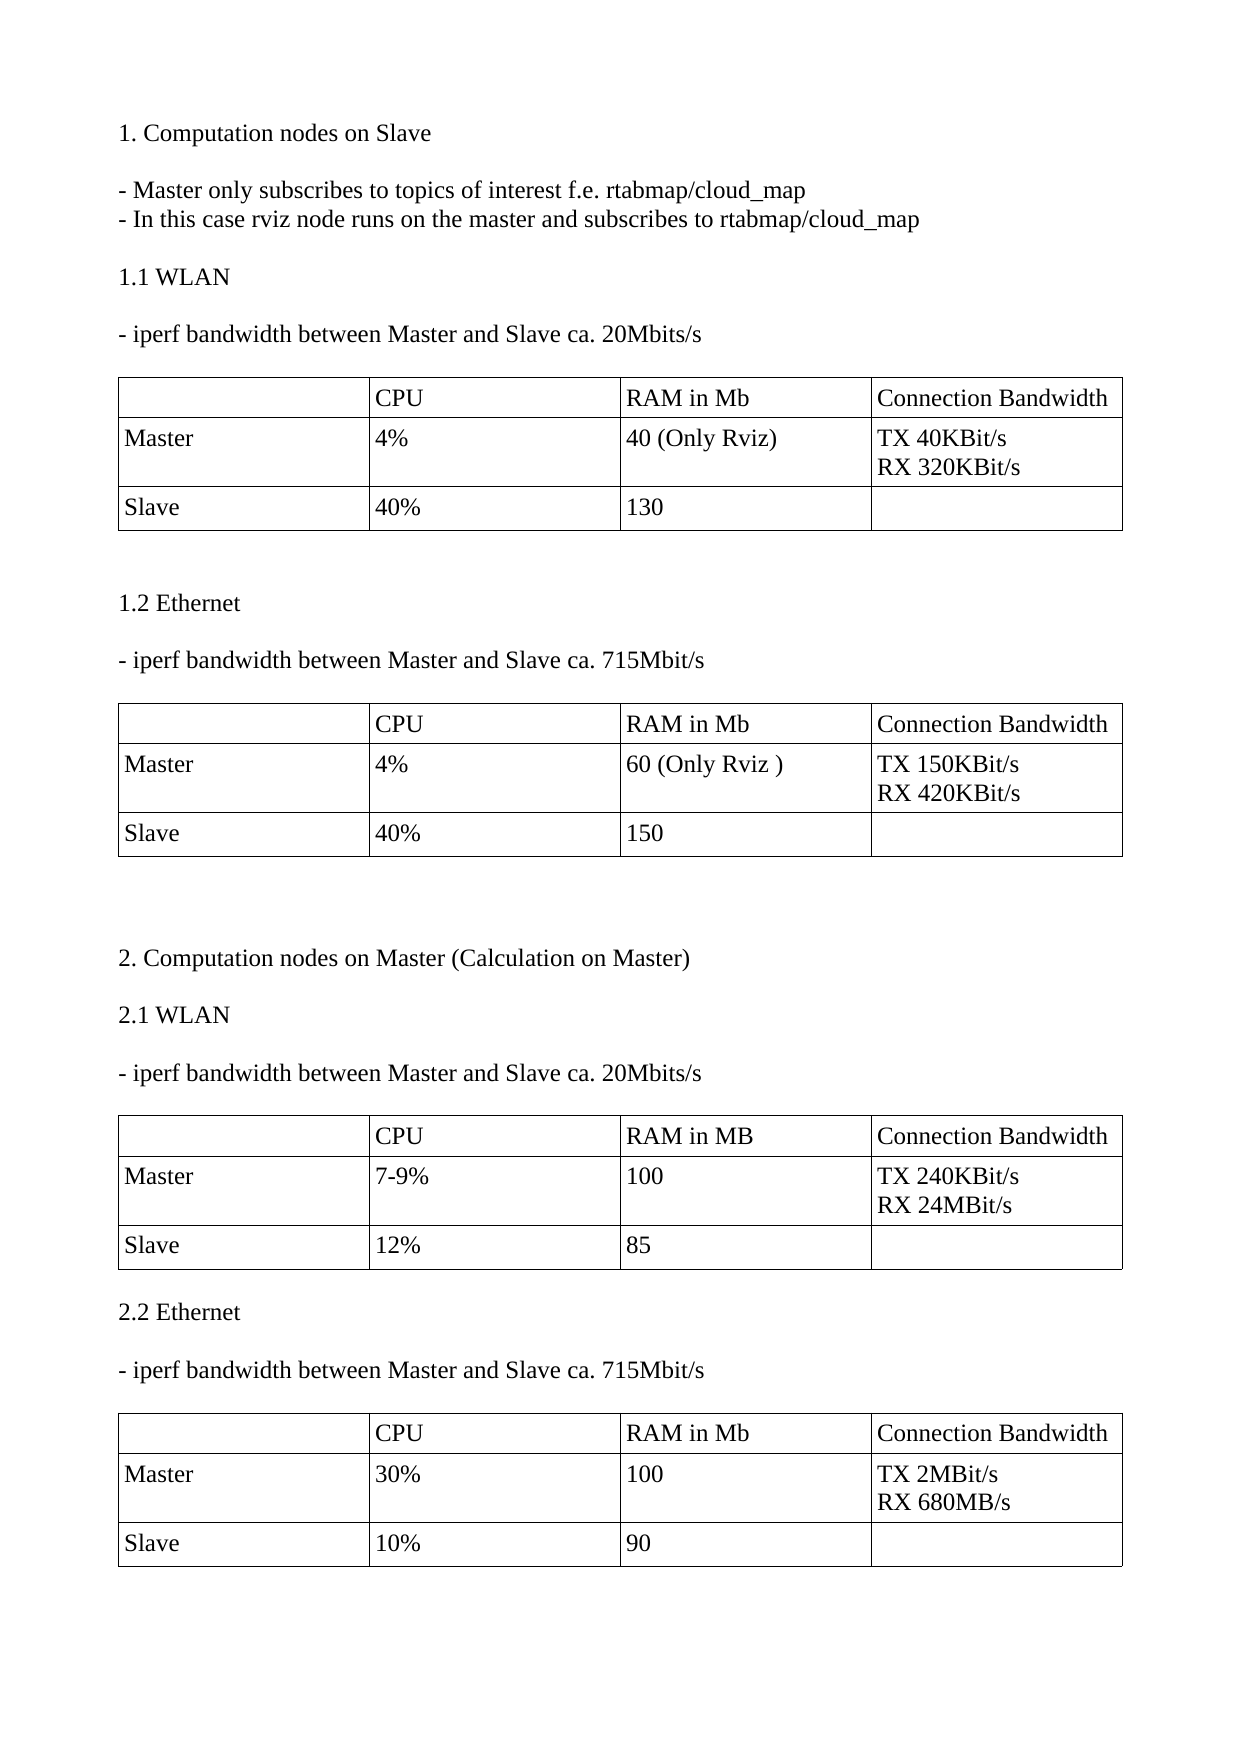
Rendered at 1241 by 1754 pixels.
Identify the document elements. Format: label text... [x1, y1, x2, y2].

text - iperf bandwidth between Master and Slave ca. 20Mbits/s [118, 319, 1122, 348]
table_header [119, 378, 369, 417]
table_header Connection Bandwidth [872, 378, 1122, 417]
table_cell TX 2MBit/s RX 680MB/s [872, 1454, 1122, 1522]
table_cell 30% [370, 1454, 620, 1522]
table_cell 4% [370, 744, 620, 812]
text 2.1 WLAN [118, 1000, 1122, 1029]
table_header [119, 704, 369, 743]
table_cell TX 150KBit/s RX 420KBit/s [872, 744, 1122, 812]
table_cell [872, 813, 1122, 856]
text - In this case rviz node runs on the master and subscribes to rtabmap/cloud_map [118, 204, 1122, 233]
table_cell TX 40KBit/s RX 320KBit/s [872, 418, 1122, 486]
table_cell Slave [119, 1523, 369, 1566]
text 2.2 Ethernet [118, 1297, 1122, 1326]
table_cell 10% [370, 1523, 620, 1566]
text - iperf bandwidth between Master and Slave ca. 715Mbit/s [118, 645, 1122, 674]
table_cell 150 [621, 813, 871, 856]
text - Master only subscribes to topics of interest f.e. rtabmap/cloud_map [118, 176, 1122, 204]
table_header [119, 1116, 369, 1156]
table_cell [872, 1523, 1122, 1566]
table_header Connection Bandwidth [872, 704, 1122, 743]
table_header Connection Bandwidth [872, 1414, 1122, 1453]
table_header CPU [370, 1414, 620, 1453]
table_cell Master [119, 418, 369, 486]
table_cell Master [119, 1454, 369, 1522]
text - iperf bandwidth between Master and Slave ca. 20Mbits/s [118, 1058, 1122, 1086]
table_cell 12% [370, 1226, 620, 1269]
table_cell Slave [119, 487, 369, 530]
table_header RAM in Mb [621, 1414, 871, 1453]
table_cell 40% [370, 487, 620, 530]
table_cell 4% [370, 418, 620, 486]
table_header CPU [370, 704, 620, 743]
table_cell Slave [119, 1226, 369, 1269]
table_header CPU [370, 1116, 620, 1156]
table_cell 40 (Only Rviz) [621, 418, 871, 486]
text 1. Computation nodes on Slave [118, 118, 1122, 147]
table_cell 40% [370, 813, 620, 856]
table_cell Master [119, 1157, 369, 1224]
table_cell 60 (Only Rviz ) [621, 744, 871, 812]
table_cell Slave [119, 813, 369, 856]
table_header RAM in Mb [621, 378, 871, 417]
table_header RAM in Mb [621, 704, 871, 743]
table_cell 130 [621, 487, 871, 530]
table_header [119, 1414, 369, 1453]
text 2. Computation nodes on Master (Calculation on Master) [118, 943, 1122, 971]
table_cell 100 [621, 1157, 871, 1224]
table_header CPU [370, 378, 620, 417]
text - iperf bandwidth between Master and Slave ca. 715Mbit/s [118, 1355, 1122, 1384]
text 1.2 Ethernet [118, 588, 1122, 617]
table_header Connection Bandwidth [872, 1116, 1122, 1156]
table_cell [872, 487, 1122, 530]
table_cell 100 [621, 1454, 871, 1522]
table_header RAM in MB [621, 1116, 871, 1156]
text 1.1 WLAN [118, 262, 1122, 291]
table_cell 7-9% [370, 1157, 620, 1224]
table_cell Master [119, 744, 369, 812]
table_cell 90 [621, 1523, 871, 1566]
table_cell [872, 1226, 1122, 1269]
table_cell 85 [621, 1226, 871, 1269]
table_cell TX 240KBit/s RX 24MBit/s [872, 1157, 1122, 1224]
